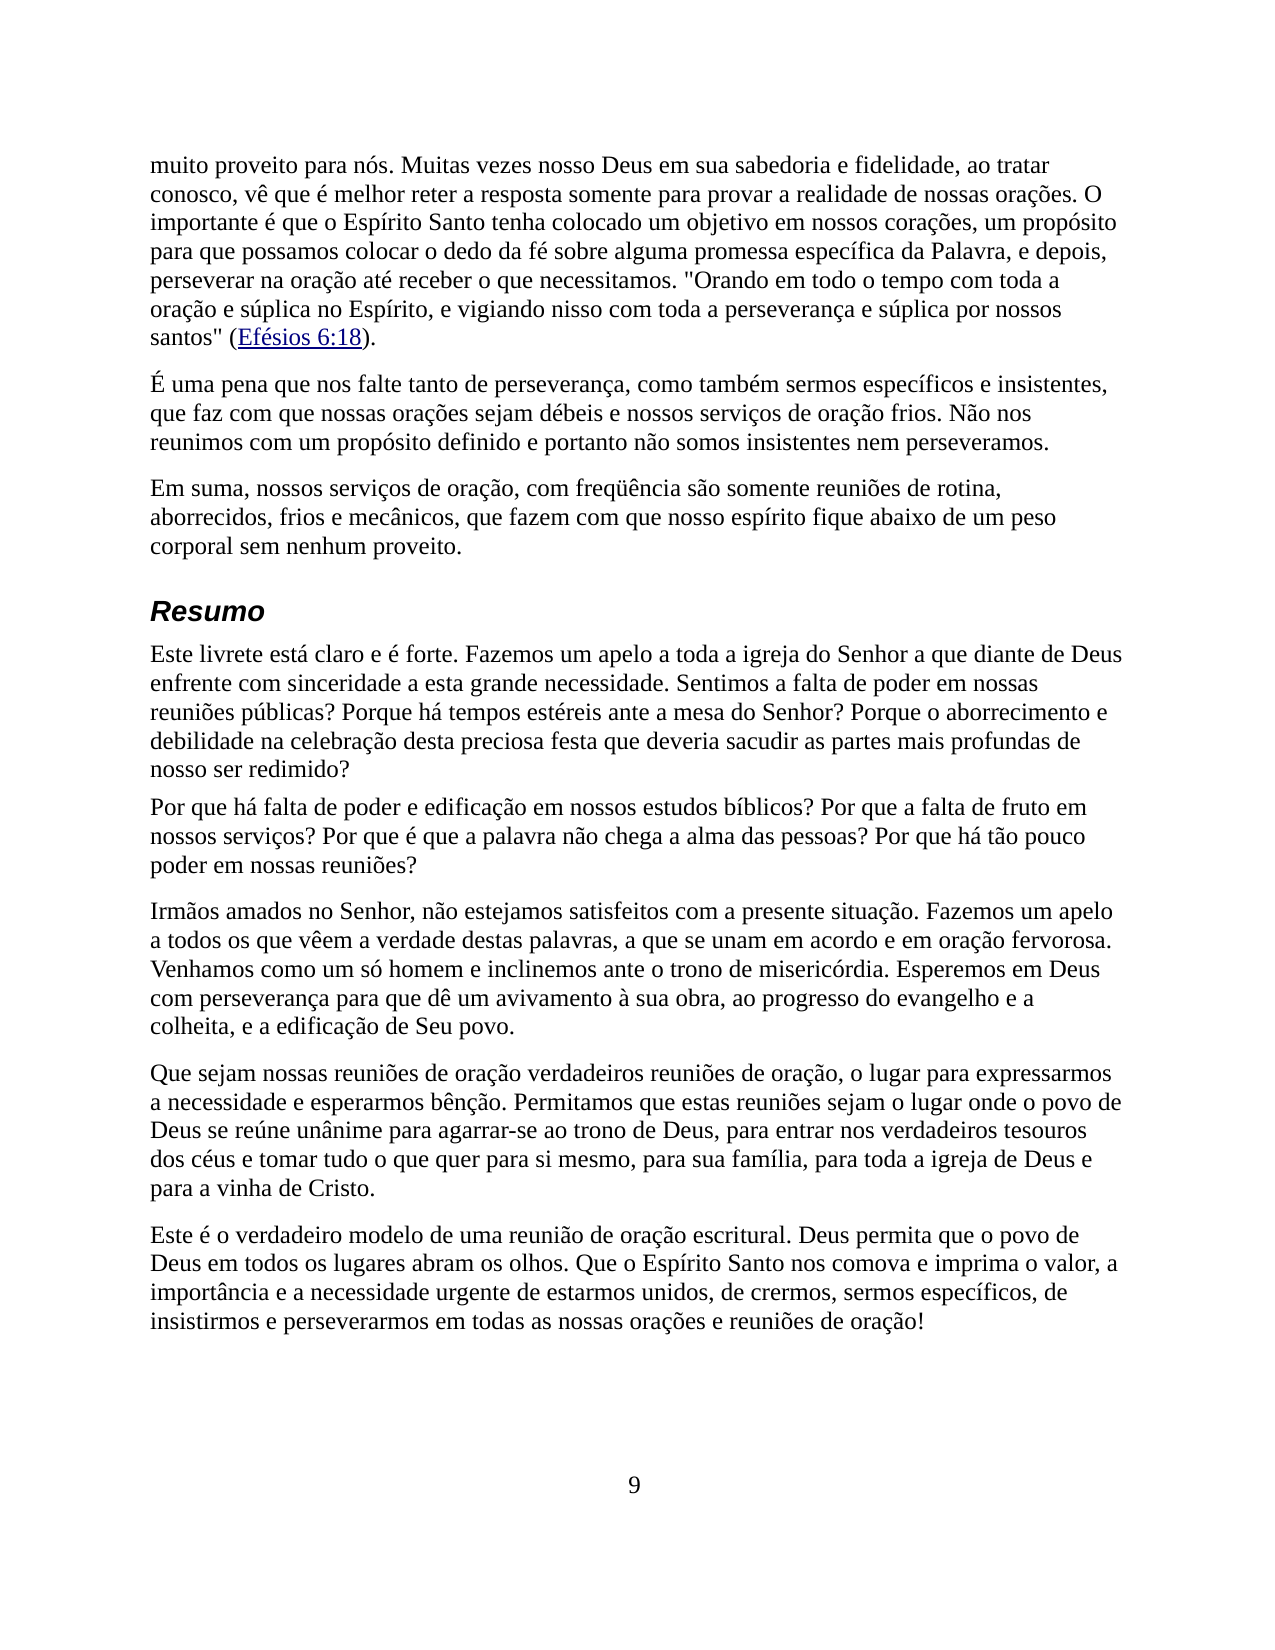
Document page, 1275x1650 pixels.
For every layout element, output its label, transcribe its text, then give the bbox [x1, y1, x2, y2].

text muito proveito para nós. Muitas vezes nosso Deus em sua sabedoria e fidelidade, ao tratar conosco, vê que é melhor reter a resposta somente para provar a realidade de nossas orações. O importante é que o Espírito Santo tenha colocado um objetivo em nossos corações, um propósito para que possamos colocar o dedo da fé sobre alguma promessa específica da Palavra, e depois, perseverar na oração até receber o que necessitamos. "Orando em todo o tempo com toda a oração e súplica no Espírito, e vigiando nisso com toda a perseverança e súplica por nossos santos" (Efésios 6:18). [150, 150, 1125, 351]
text Que sejam nossas reuniões de oração verdadeiros reuniões de oração, o lugar para expressarmos a necessidade e esperarmos bênção. Permitamos que estas reuniões sejam o lugar onde o povo de Deus se reúne unânime para agarrar-se ao trono de Deus, para entrar nos verdadeiros tesouros dos céus e tomar tudo o que quer para si mesmo, para sua família, para toda a igreja de Deus e para a vinha de Cristo. [150, 1058, 1125, 1202]
text Irmãos amados no Senhor, não estejamos satisfeitos com a presente situação. Fazemos um apelo a todos os que vêem a verdade destas palavras, a que se unam em acordo e em oração fervorosa. Venhamos como um só homem e inclinemos ante o trono de misericórdia. Esperemos em Deus com perseverança para que dê um avivamento à sua obra, ao progresso do evangelho e a colheita, e a edificação de Seu povo. [150, 896, 1125, 1040]
text Em suma, nossos serviços de oração, com freqüência são somente reuniões de rotina, aborrecidos, frios e mecânicos, que fazem com que nosso espírito fique abaixo de um peso corporal sem nenhum proveito. [150, 473, 1125, 559]
text Este livrete está claro e é forte. Fazemos um apelo a toda a igreja do Senhor a que diante de Deus enfrente com sinceridade a esta grande necessidade. Sentimos a falta de poder em nossas reuniões públicas? Porque há tempos estéreis ante a mesa do Senhor? Porque o aborrecimento e debilidade na celebração desta preciosa festa que deveria sacudir as partes mais profundas de nosso ser redimido? [150, 639, 1125, 783]
text Este é o verdadeiro modelo de uma reunião de oração escritural. Deus permita que o povo de Deus em todos os lugares abram os olhos. Que o Espírito Santo nos comova e imprima o valor, a importância e a necessidade urgente de estarmos unidos, de crermos, sermos específicos, de insistirmos e perseverarmos em todas as nossas orações e reuniões de oração! [150, 1220, 1125, 1335]
subtitle Resumo [150, 593, 1125, 627]
text É uma pena que nos falte tanto de perseverança, como também sermos específicos e insistentes, que faz com que nossas orações sejam débeis e nossos serviços de oração frios. Não nos reunimos com um propósito definido e portanto não somos insistentes nem perseveramos. [150, 369, 1125, 455]
text Por que há falta de poder e edificação em nossos estudos bíblicos? Por que a falta de fruto em nossos serviços? Por que é que a palavra não chega a alma das pessoas? Por que há tão pouco poder em nossas reuniões? [150, 792, 1125, 878]
